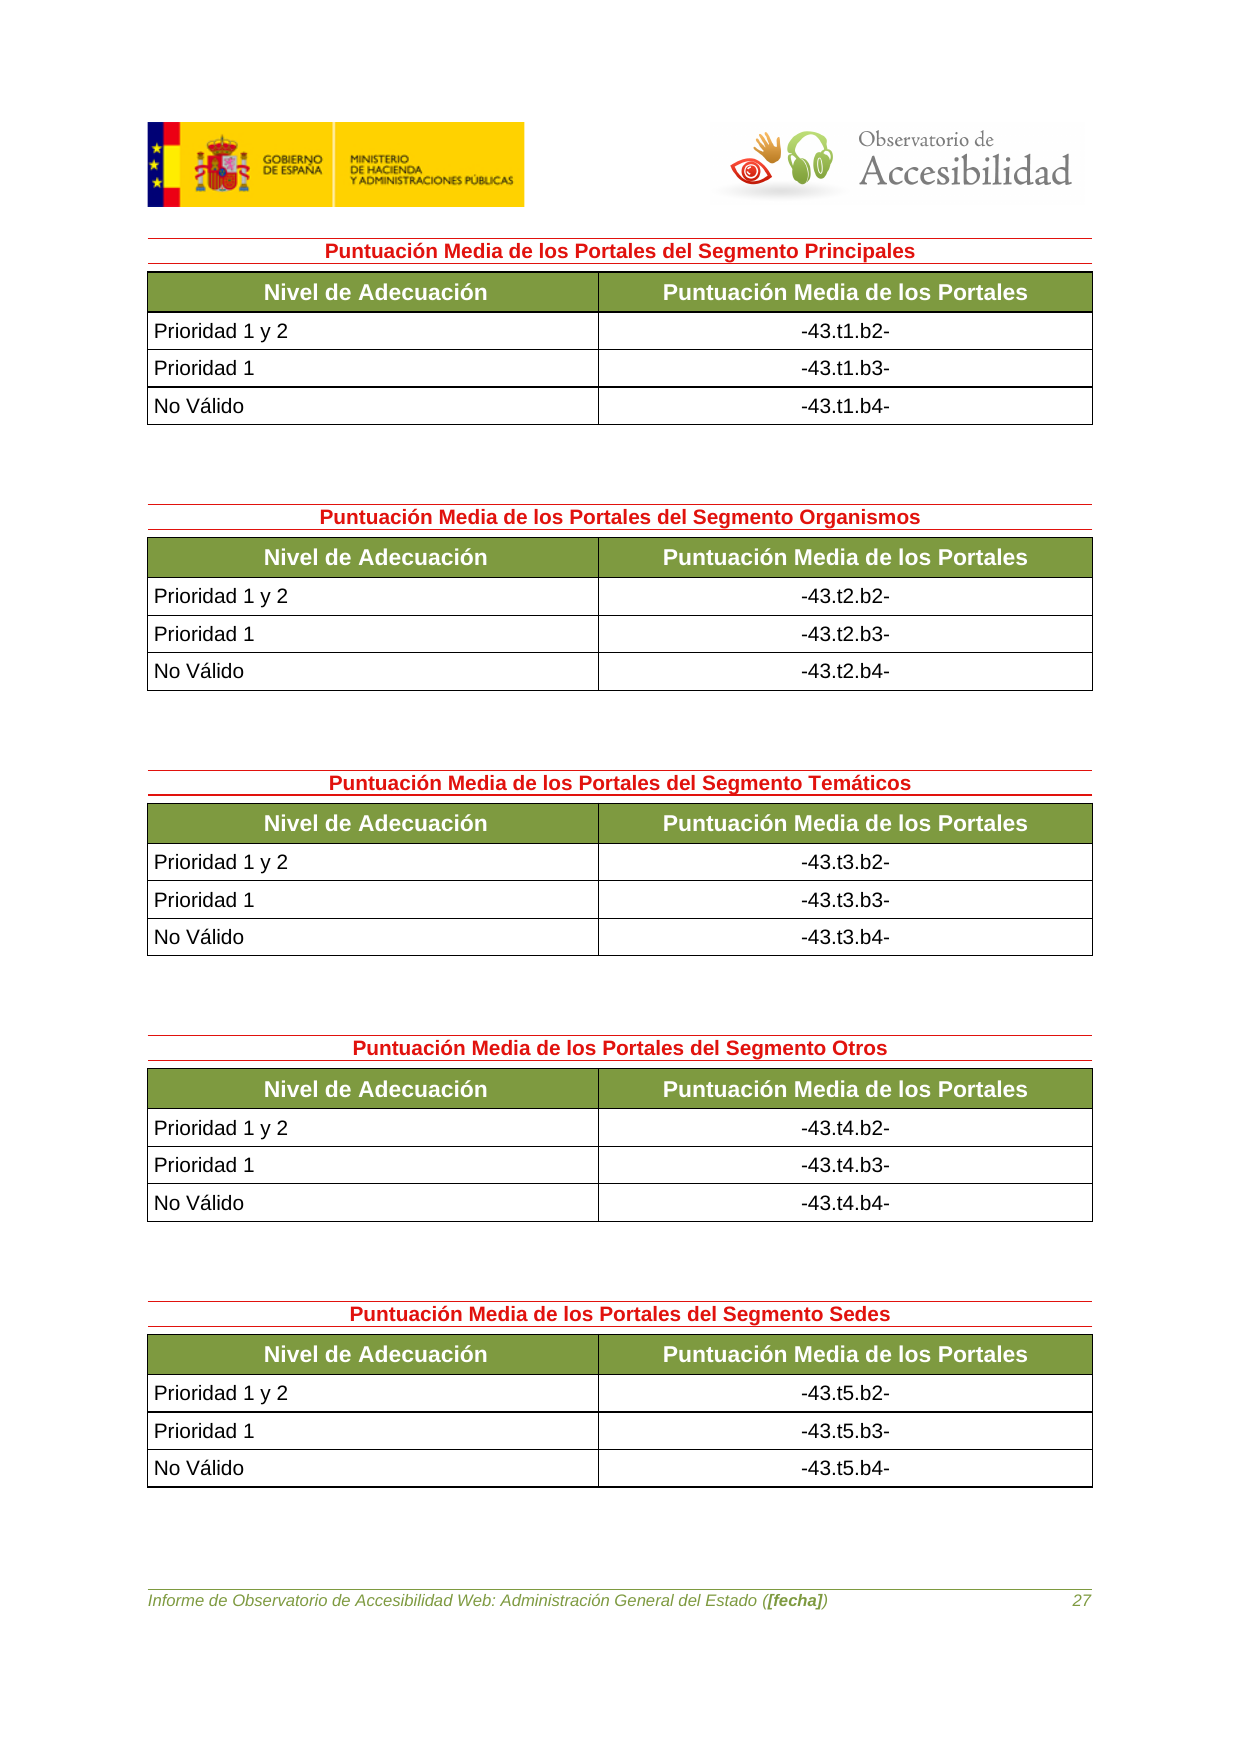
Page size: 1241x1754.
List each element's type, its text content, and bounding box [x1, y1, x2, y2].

table_header Puntuación Media de los Portales [599, 273, 1092, 311]
table_cell -43.t2.b2- [599, 578, 1092, 614]
table_cell -43.t3.b2- [599, 844, 1092, 880]
table_cell -43.t5.b2- [599, 1375, 1092, 1411]
table_header Puntuación Media de los Portales [599, 1069, 1092, 1108]
table_cell -43.t1.b4- [599, 388, 1092, 424]
table_header Puntuación Media de los Portales [599, 804, 1092, 843]
text Puntuación Media de los Portales del Segmento Organismos [148, 505, 1092, 529]
table_cell Prioridad 1 y 2 [148, 313, 598, 349]
table_cell Prioridad 1 [148, 616, 598, 652]
table_header Nivel de Adecuación [148, 1069, 598, 1108]
table_header Nivel de Adecuación [148, 538, 598, 577]
table_cell -43.t1.b2- [599, 313, 1092, 349]
text Puntuación Media de los Portales del Segmento Otros [148, 1036, 1092, 1060]
table_cell -43.t3.b3- [599, 881, 1092, 918]
table_cell Prioridad 1 y 2 [148, 844, 598, 880]
table_cell No Válido [148, 919, 598, 955]
table_header Puntuación Media de los Portales [599, 1335, 1092, 1374]
table_header Nivel de Adecuación [148, 1335, 598, 1374]
table_cell -43.t3.b4- [599, 919, 1092, 955]
table_cell Prioridad 1 [148, 350, 598, 386]
table_cell Prioridad 1 y 2 [148, 1109, 598, 1146]
table_cell No Válido [148, 388, 598, 424]
table_cell Prioridad 1 y 2 [148, 578, 598, 614]
table_cell No Válido [148, 653, 598, 689]
text Puntuación Media de los Portales del Segmento Sedes [148, 1302, 1092, 1326]
table_cell -43.t1.b3- [599, 350, 1092, 386]
table_header Nivel de Adecuación [148, 804, 598, 843]
table_cell -43.t5.b4- [599, 1450, 1092, 1486]
table_cell -43.t2.b4- [599, 653, 1092, 689]
table_header Puntuación Media de los Portales [599, 538, 1092, 577]
table_header Nivel de Adecuación [148, 273, 598, 311]
table_cell -43.t5.b3- [599, 1413, 1092, 1449]
table_cell -43.t4.b4- [599, 1184, 1092, 1221]
picture [710, 122, 1086, 205]
table_cell -43.t4.b2- [599, 1109, 1092, 1146]
picture [147, 122, 525, 207]
table_cell Prioridad 1 [148, 1147, 598, 1183]
table_cell No Válido [148, 1184, 598, 1221]
table_cell Prioridad 1 y 2 [148, 1375, 598, 1411]
table_cell -43.t4.b3- [599, 1147, 1092, 1183]
table_cell Prioridad 1 [148, 881, 598, 918]
text Puntuación Media de los Portales del Segmento Principales [148, 239, 1092, 263]
text Puntuación Media de los Portales del Segmento Temáticos [148, 771, 1092, 794]
table_cell -43.t2.b3- [599, 616, 1092, 652]
table_cell Prioridad 1 [148, 1413, 598, 1449]
table_cell No Válido [148, 1450, 598, 1486]
